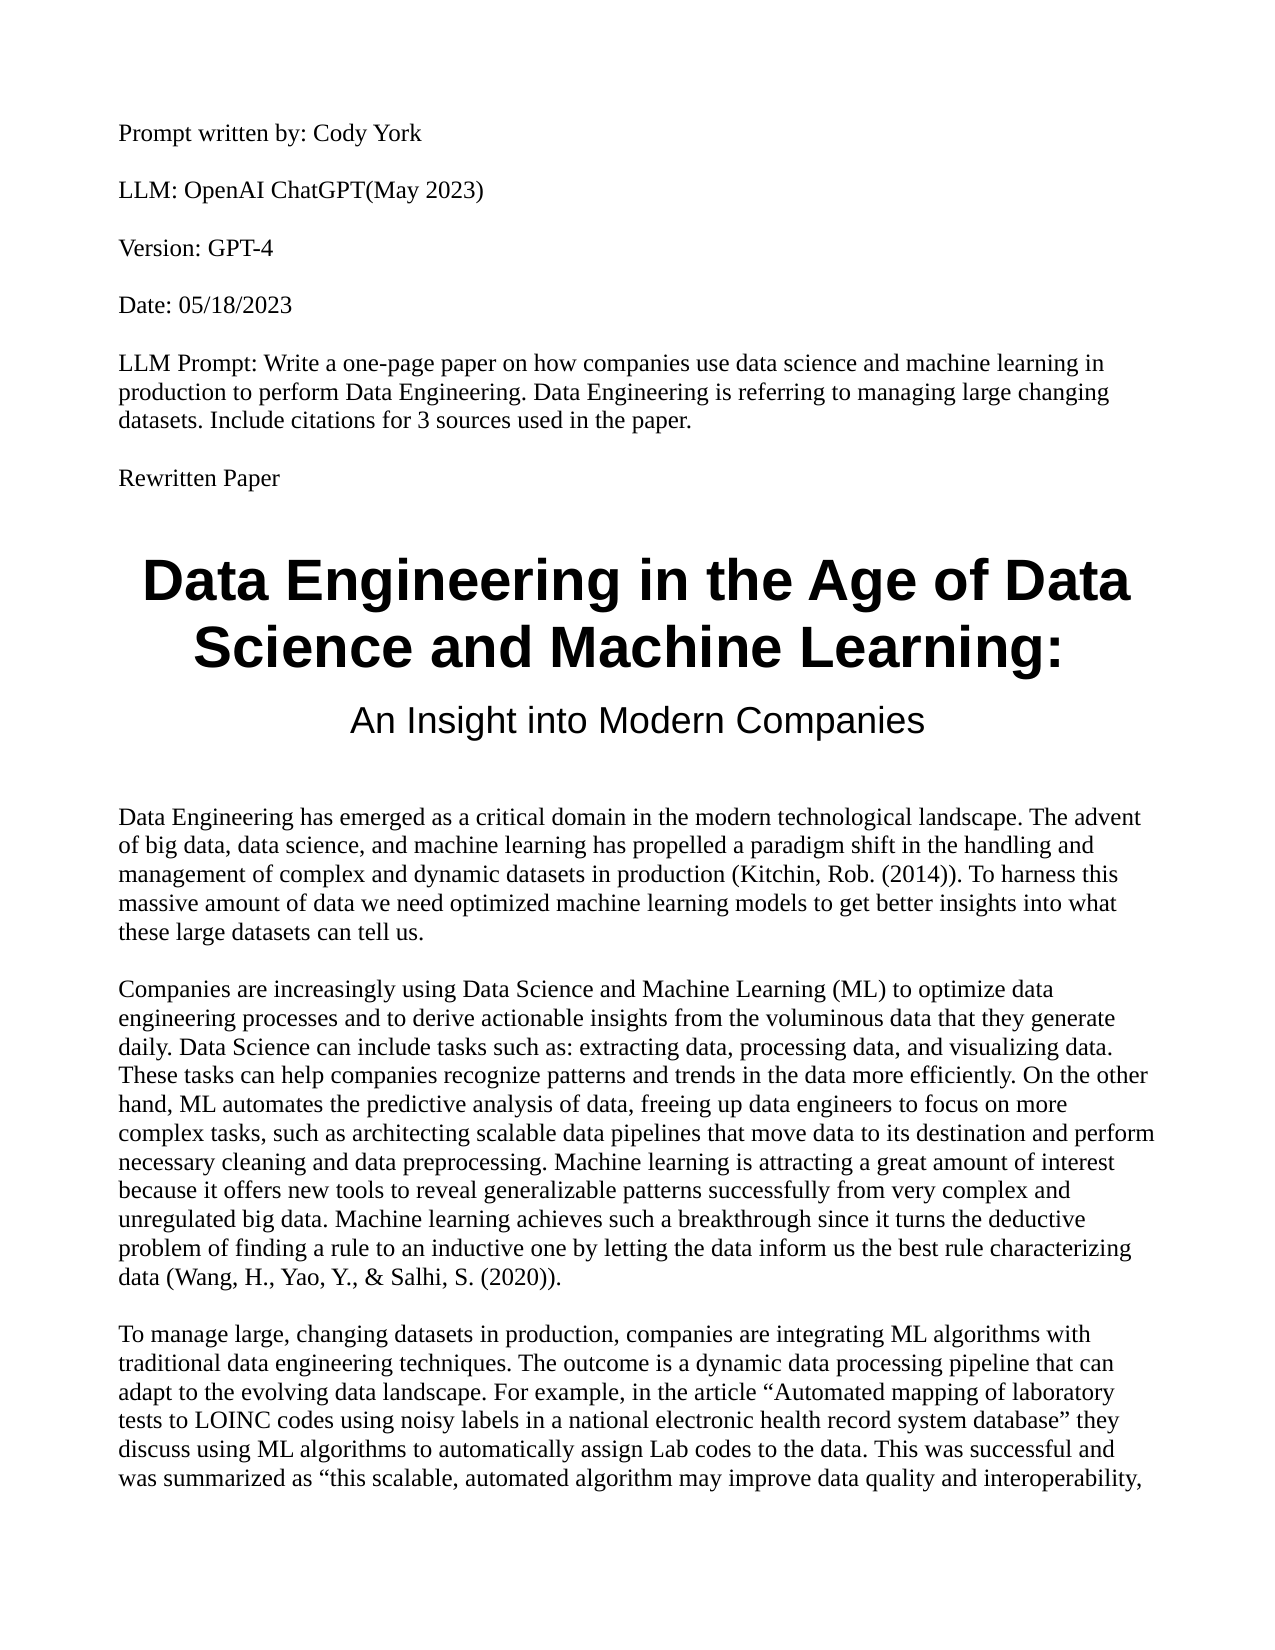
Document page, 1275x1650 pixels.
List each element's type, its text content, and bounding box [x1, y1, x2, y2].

text To manage large, changing datasets in production, companies are integrating ML algorithms with traditional data engineering techniques. The outcome is a dynamic data processing pipeline that can adapt to the evolving data landscape. For example, in the article “Automated mapping of laboratory tests to LOINC codes using noisy labels in a national electronic health record system database” they discuss using ML algorithms to automatically assign Lab codes to the data. This was successful and was summarized as “this scalable, automated algorithm may improve data quality and interoperability, [118, 1319, 1157, 1492]
text Data Engineering has emerged as a critical domain in the modern technological landscape. The advent of big data, data science, and machine learning has propelled a paradigm shift in the handling and management of complex and dynamic datasets in production (Kitchin, Rob. (2014)). To harness this massive amount of data we need optimized machine learning models to get better insights into what these large datasets can tell us. [118, 802, 1157, 946]
text Date: 05/18/2023 [118, 291, 1157, 319]
text Version: GPT-4 [118, 233, 1157, 262]
text Rewritten Paper [118, 463, 1157, 492]
title Data Engineering in the Age of Data Science and Machine Learning: [118, 546, 1157, 680]
subtitle An Insight into Modern Companies [118, 698, 1157, 742]
text LLM Prompt: Write a one-page paper on how companies use data science and machine learning in production to perform Data Engineering. Data Engineering is referring to managing large changing datasets. Include citations for 3 sources used in the paper. [118, 348, 1157, 434]
text Prompt written by: Cody York [118, 118, 1157, 147]
text Companies are increasingly using Data Science and Machine Learning (ML) to optimize data engineering processes and to derive actionable insights from the voluminous data that they generate daily. Data Science can include tasks such as: extracting data, processing data, and visualizing data. These tasks can help companies recognize patterns and trends in the data more efficiently. On the other hand, ML automates the predictive analysis of data, freeing up data engineers to focus on more complex tasks, such as architecting scalable data pipelines that move data to its destination and perform necessary cleaning and data preprocessing. Machine learning is attracting a great amount of interest because it offers new tools to reveal generalizable patterns successfully from very complex and unregulated big data. Machine learning achieves such a breakthrough since it turns the deductive problem of finding a rule to an inductive one by letting the data inform us the best rule characterizing data (Wang, H., Yao, Y., & Salhi, S. (2020)). [118, 974, 1157, 1291]
text LLM: OpenAI ChatGPT(May 2023) [118, 176, 1157, 204]
